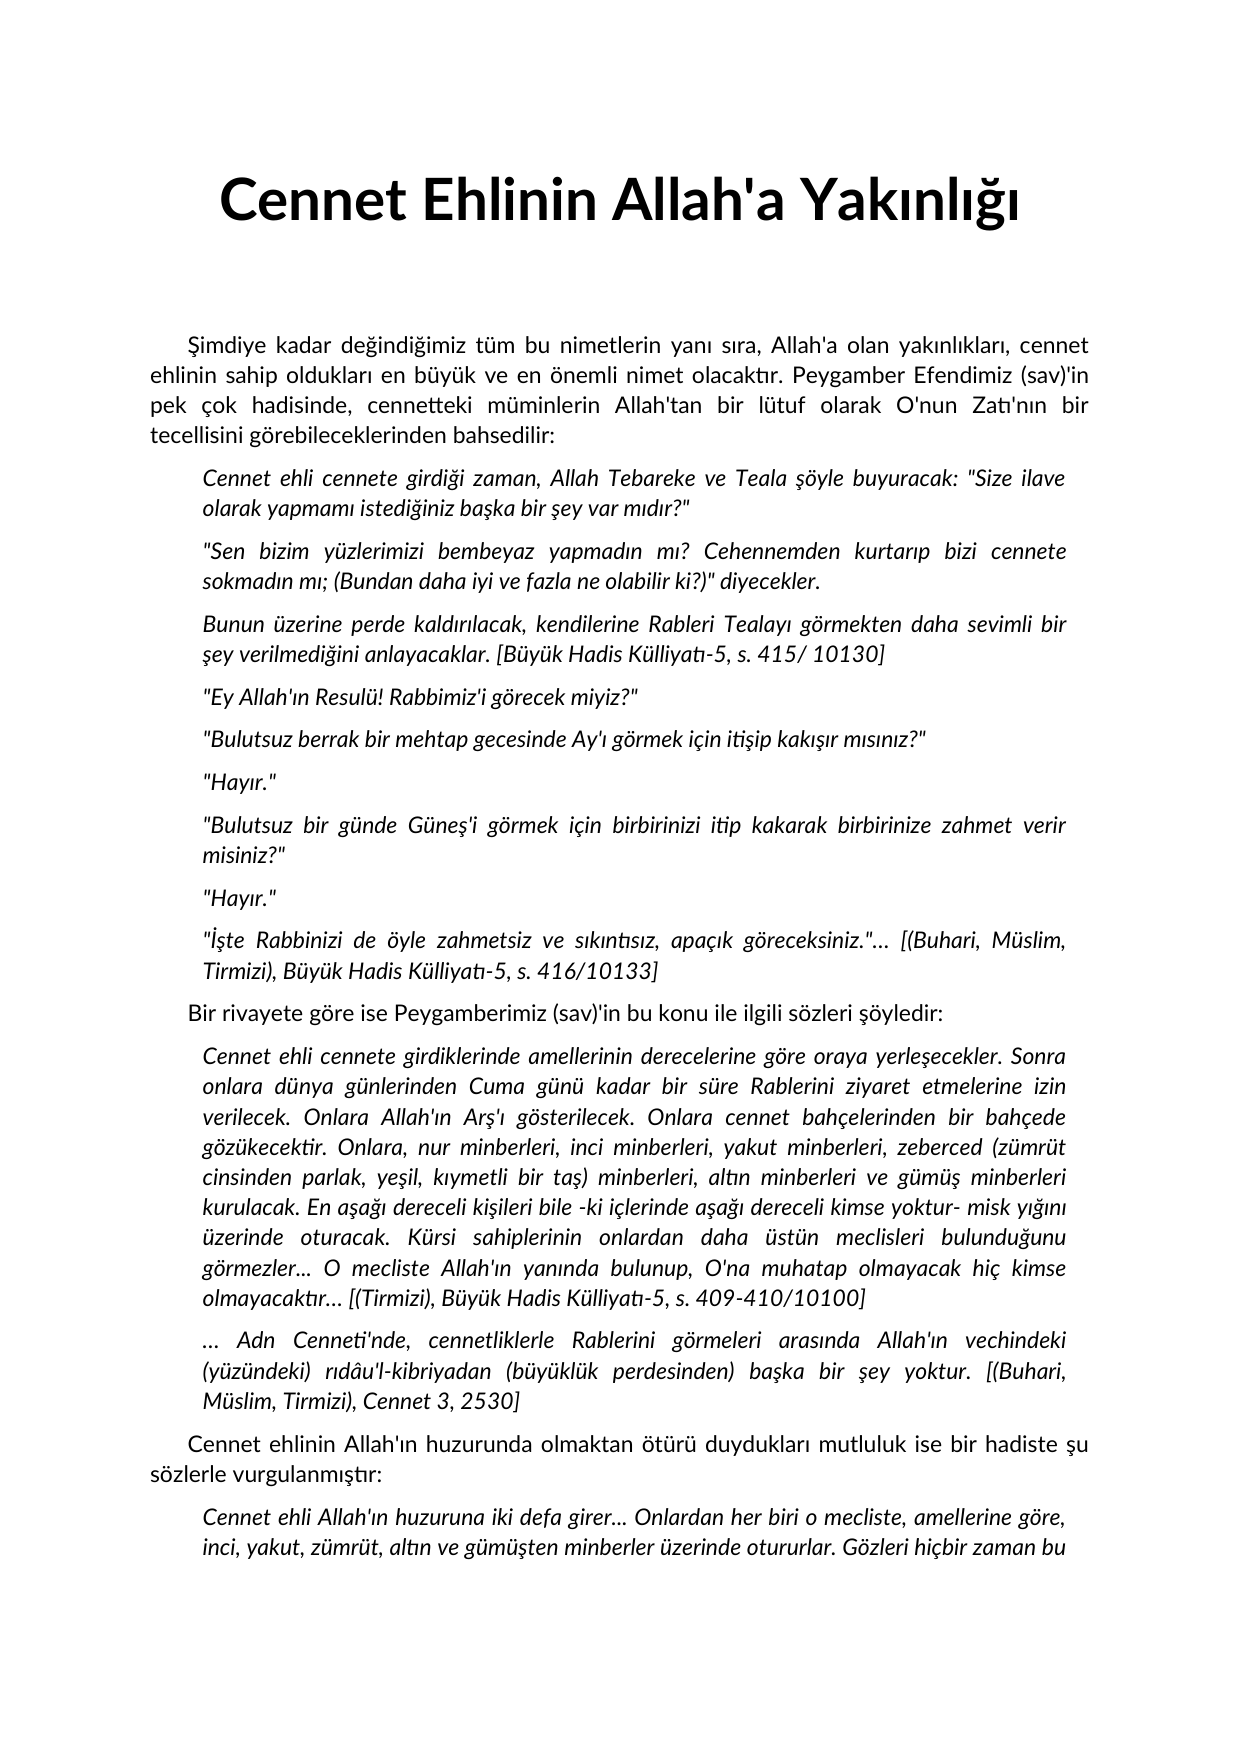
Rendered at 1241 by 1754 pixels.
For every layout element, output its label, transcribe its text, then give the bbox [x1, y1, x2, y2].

text … Adn Cenneti'nde, cennetliklerle Rablerini görmeleri arasında Allah'ın vechindeki (yüzündeki) rıdâu'l-kibriyadan (büyüklük perdesinden) başka bir şey yoktur. [(Buhari, Müslim, Tirmizi), Cennet 3, 2530] [202, 1326, 1068, 1414]
text Şimdiye kadar değindiğimiz tüm bu nimetlerin yanı sıra, Allah'a olan yakınlıkları, cennet ehlinin sahip oldukları en büyük ve en önemli nimet olacaktır. Peygamber Efendimiz (sav)'in pek çok hadisinde, cennetteki müminlerin Allah'tan bir lütuf olarak O'nun Zatı'nın bir tecellisini görebileceklerinden bahsedilir: [150, 330, 1090, 448]
text Cennet ehli cennete girdiklerinde amellerinin derecelerine göre oraya yerleşecekler. Sonra onlara dünya günlerinden Cuma günü kadar bir süre Rablerini ziyaret etmelerine izin verilecek. Onlara Allah'ın Arş'ı gösterilecek. Onlara cennet bahçelerinden bir bahçede gözükecektir. Onlara, nur minberleri, inci minberleri, yakut minberleri, zeberced (zümrüt cinsinden parlak, yeşil, kıymetli bir taş) minberleri, altın minberleri ve gümüş minberleri kurulacak. En aşağı dereceli kişileri bile -ki içlerinde aşağı dereceli kimse yoktur- misk yığını üzerinde oturacak. Kürsi sahiplerinin onlardan daha üstün meclisleri bulunduğunu görmezler... O mecliste Allah'ın yanında bulunup, O'na muhatap olmayacak hiç kimse olmayacaktır… [(Tirmizi), Büyük Hadis Külliyatı-5, s. 409-410/10100] [202, 1042, 1068, 1311]
text Cennet ehli cennete girdiği zaman, Allah Tebareke ve Teala şöyle buyuracak: "Size ilave olarak yapmamı istediğiniz başka bir şey var mıdır?" [202, 464, 1068, 521]
text "Bulutsuz berrak bir mehtap gecesinde Ay'ı görmek için itişip kakışır mısınız?" [202, 725, 1068, 753]
text "Bulutsuz bir günde Güneş'i görmek için birbirinizi itip kakarak birbirinize zahmet verir misiniz?" [202, 811, 1068, 868]
text "Hayır." [202, 768, 1068, 795]
subtitle Cennet Ehlinin Allah'a Yakınlığı [150, 162, 1090, 232]
text "İşte Rabbinizi de öyle zahmetsiz ve sıkıntısız, apaçık göreceksiniz."… [(Buhari, Müslim, Tirmizi), Büyük Hadis Külliyatı-5, s. 416/10133] [202, 926, 1068, 984]
text "Sen bizim yüzlerimizi bembeyaz yapmadın mı? Cehennemden kurtarıp bizi cennete sokmadın mı; (Bundan daha iyi ve fazla ne olabilir ki?)" diyecekler. [202, 537, 1068, 594]
text Cennet ehli Allah'ın huzuruna iki defa girer... Onlardan her biri o mecliste, amellerine göre, inci, yakut, zümrüt, altın ve gümüşten minberler üzerinde otururlar. Gözleri hiçbir zaman bu [202, 1502, 1068, 1560]
text Bunun üzerine perde kaldırılacak, kendilerine Rableri Tealayı görmekten daha sevimli bir şey verilmediğini anlayacaklar. [Büyük Hadis Külliyatı-5, s. 415/ 10130] [202, 609, 1068, 667]
text Cennet ehlinin Allah'ın huzurunda olmaktan ötürü duydukları mutluluk ise bir hadiste şu sözlerle vurgulanmıştır: [150, 1429, 1090, 1487]
text Bir rivayete göre ise Peygamberimiz (sav)'in bu konu ile ilgili sözleri şöyledir: [150, 999, 1090, 1027]
text "Ey Allah'ın Resulü! Rabbimiz'i görecek miyiz?" [202, 682, 1068, 710]
text "Hayır." [202, 883, 1068, 911]
